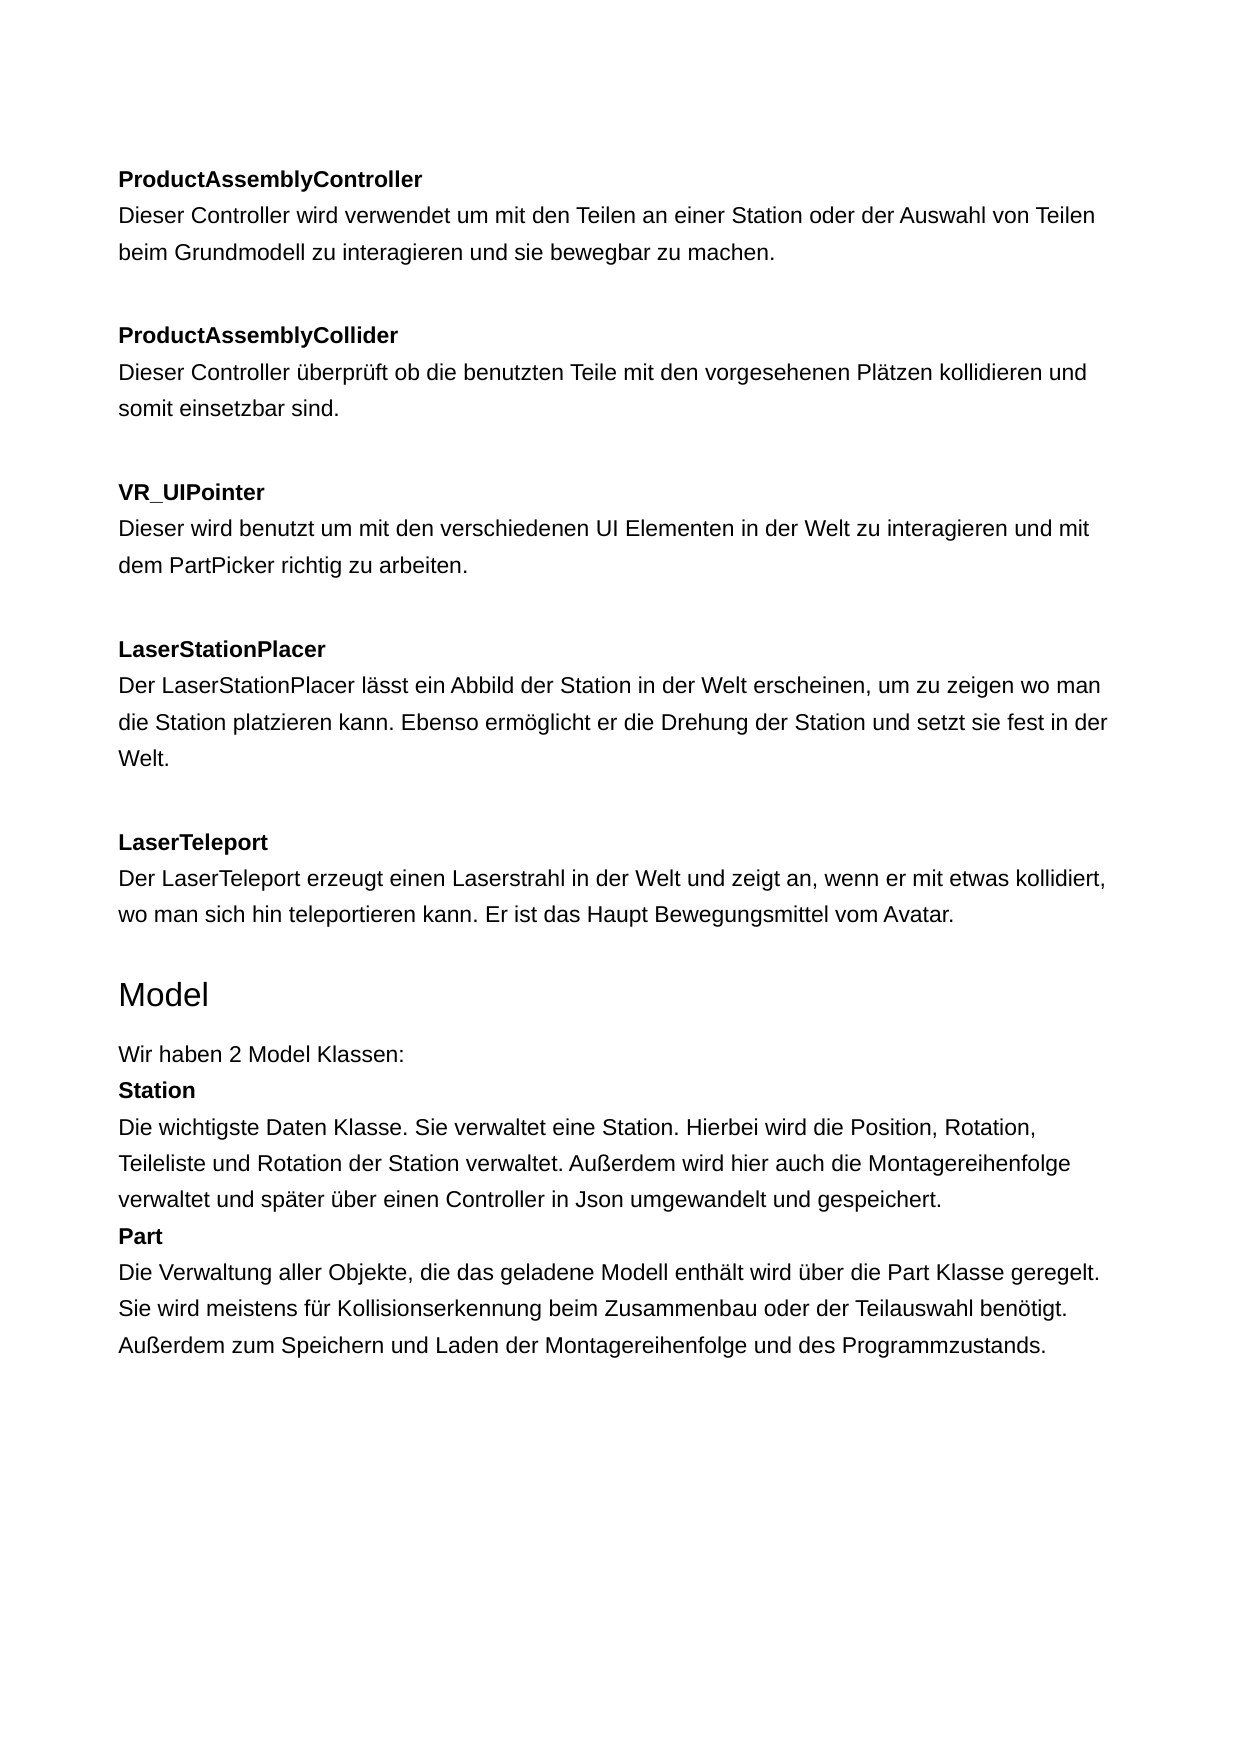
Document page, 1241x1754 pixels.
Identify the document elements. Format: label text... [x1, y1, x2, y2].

text ProductAssemblyCollider [118, 322, 1122, 349]
text Dieser Controller überprüft ob die benutzten Teile mit den vorgesehenen Plätzen kollidieren und somit einsetzbar sind. [118, 359, 1122, 421]
text LaserTeleport [118, 829, 1122, 855]
text LaserStationPlacer [118, 636, 1122, 662]
text ProductAssemblyController [118, 166, 1122, 192]
text Der LaserStationPlacer lässt ein Abbild der Station in der Welt erscheinen, um zu zeigen wo man die Station platzieren kann. Ebenso ermöglicht er die Drehung der Station und setzt sie fest in der Welt. [118, 672, 1122, 771]
text Der LaserTeleport erzeugt einen Laserstrahl in der Welt und zeigt an, wenn er mit etwas kollidiert, wo man sich hin teleportieren kann. Er ist das Haupt Bewegungsmittel vom Avatar. [118, 865, 1122, 928]
text Die wichtigste Daten Klasse. Sie verwaltet eine Station. Hierbei wird die Position, Rotation, Teileliste und Rotation der Station verwaltet. Außerdem wird hier auch die Montagereihenfolge verwaltet und später über einen Controller in Json umgewandelt und gespeichert. [118, 1113, 1122, 1213]
text Station [118, 1077, 1122, 1103]
text Part [118, 1223, 1122, 1249]
text Die Verwaltung aller Objekte, die das geladene Modell enthält wird über die Part Klasse geregelt. Sie wird meistens für Kollisionserkennung beim Zusammenbau oder der Teilauswahl benötigt. Außerdem zum Speichern und Laden der Montagereihenfolge und des Programmzustands. [118, 1259, 1122, 1358]
text Dieser wird benutzt um mit den verschiedenen UI Elementen in der Welt zu interagieren und mit dem PartPicker richtig zu arbeiten. [118, 515, 1122, 578]
subtitle Model [118, 975, 1122, 1014]
text Dieser Controller wird verwendet um mit den Teilen an einer Station oder der Auswahl von Teilen beim Grundmodell zu interagieren und sie bewegbar zu machen. [118, 202, 1122, 265]
text Wir haben 2 Model Klassen: [118, 1041, 1122, 1067]
text VR_UIPointer [118, 479, 1122, 505]
